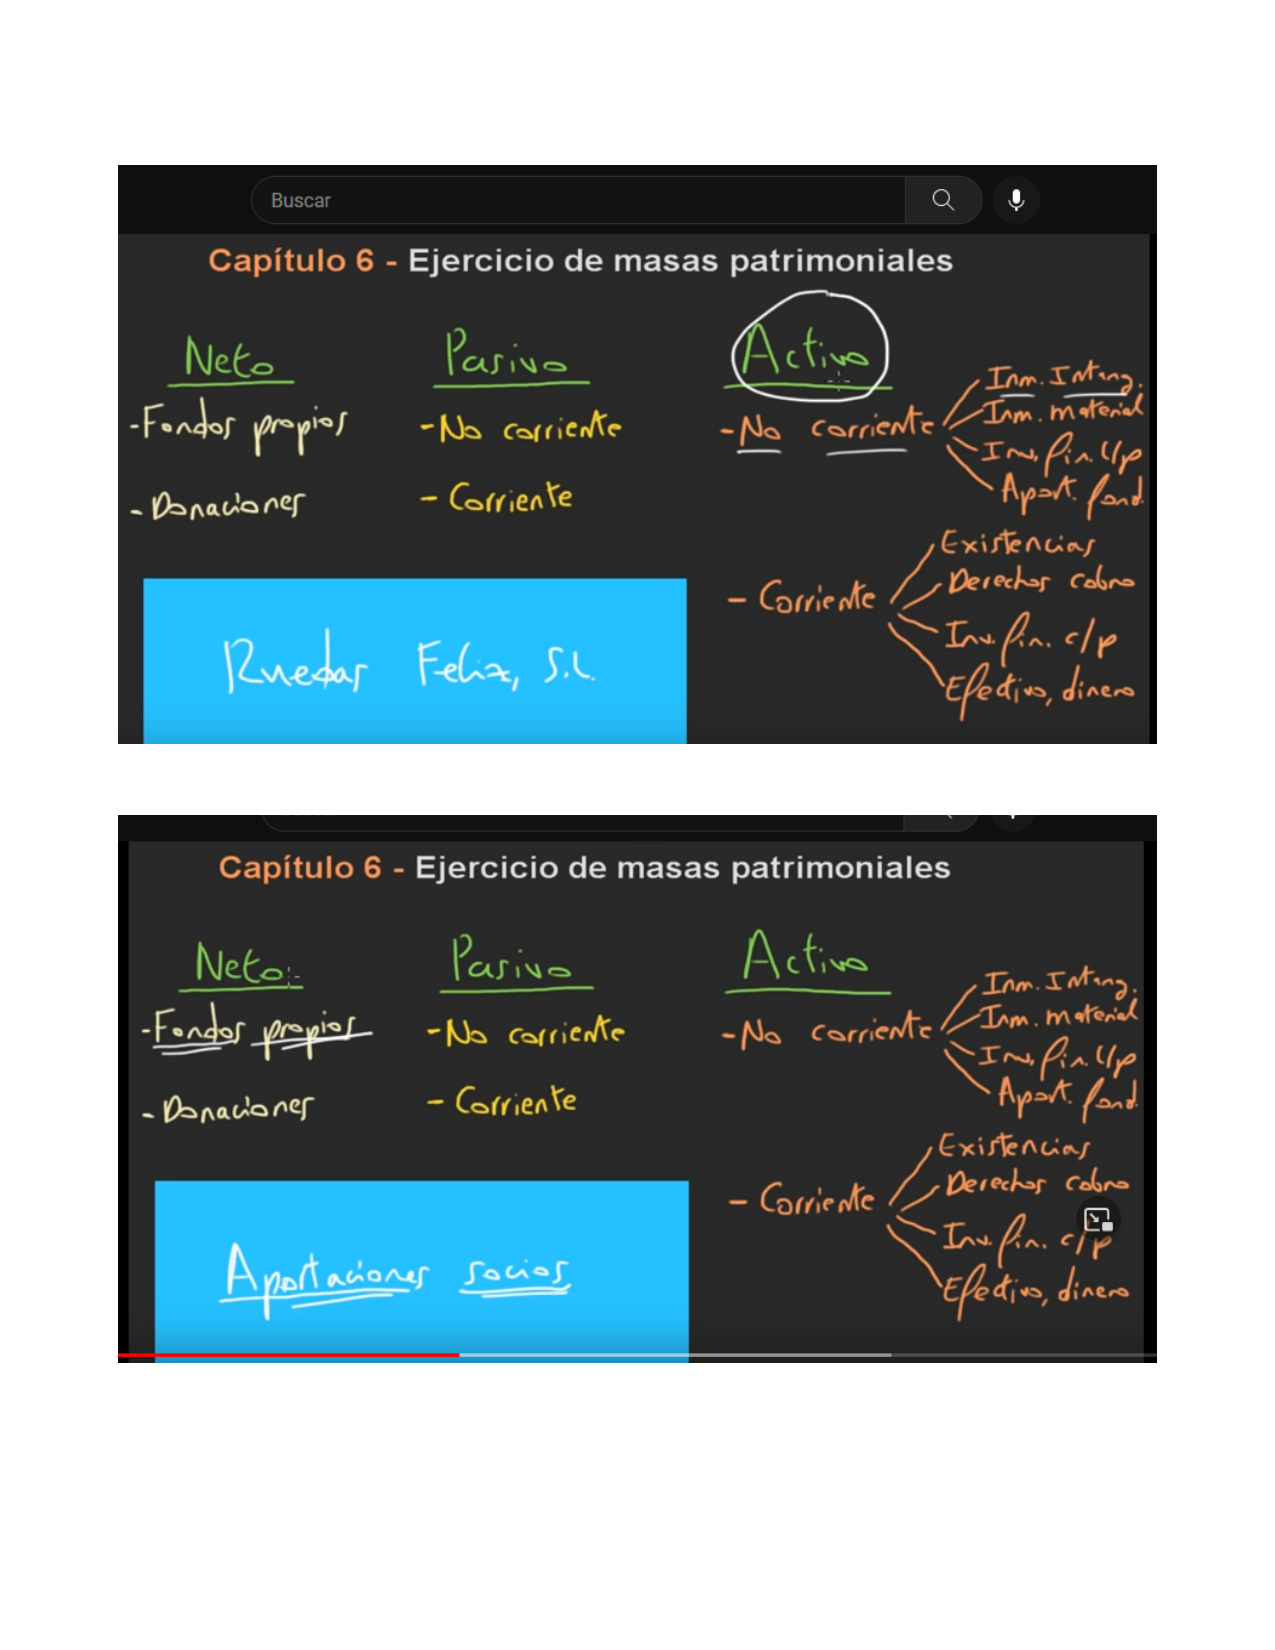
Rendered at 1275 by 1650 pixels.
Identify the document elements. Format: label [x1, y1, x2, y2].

picture [118, 815, 1157, 1363]
picture [118, 165, 1157, 744]
